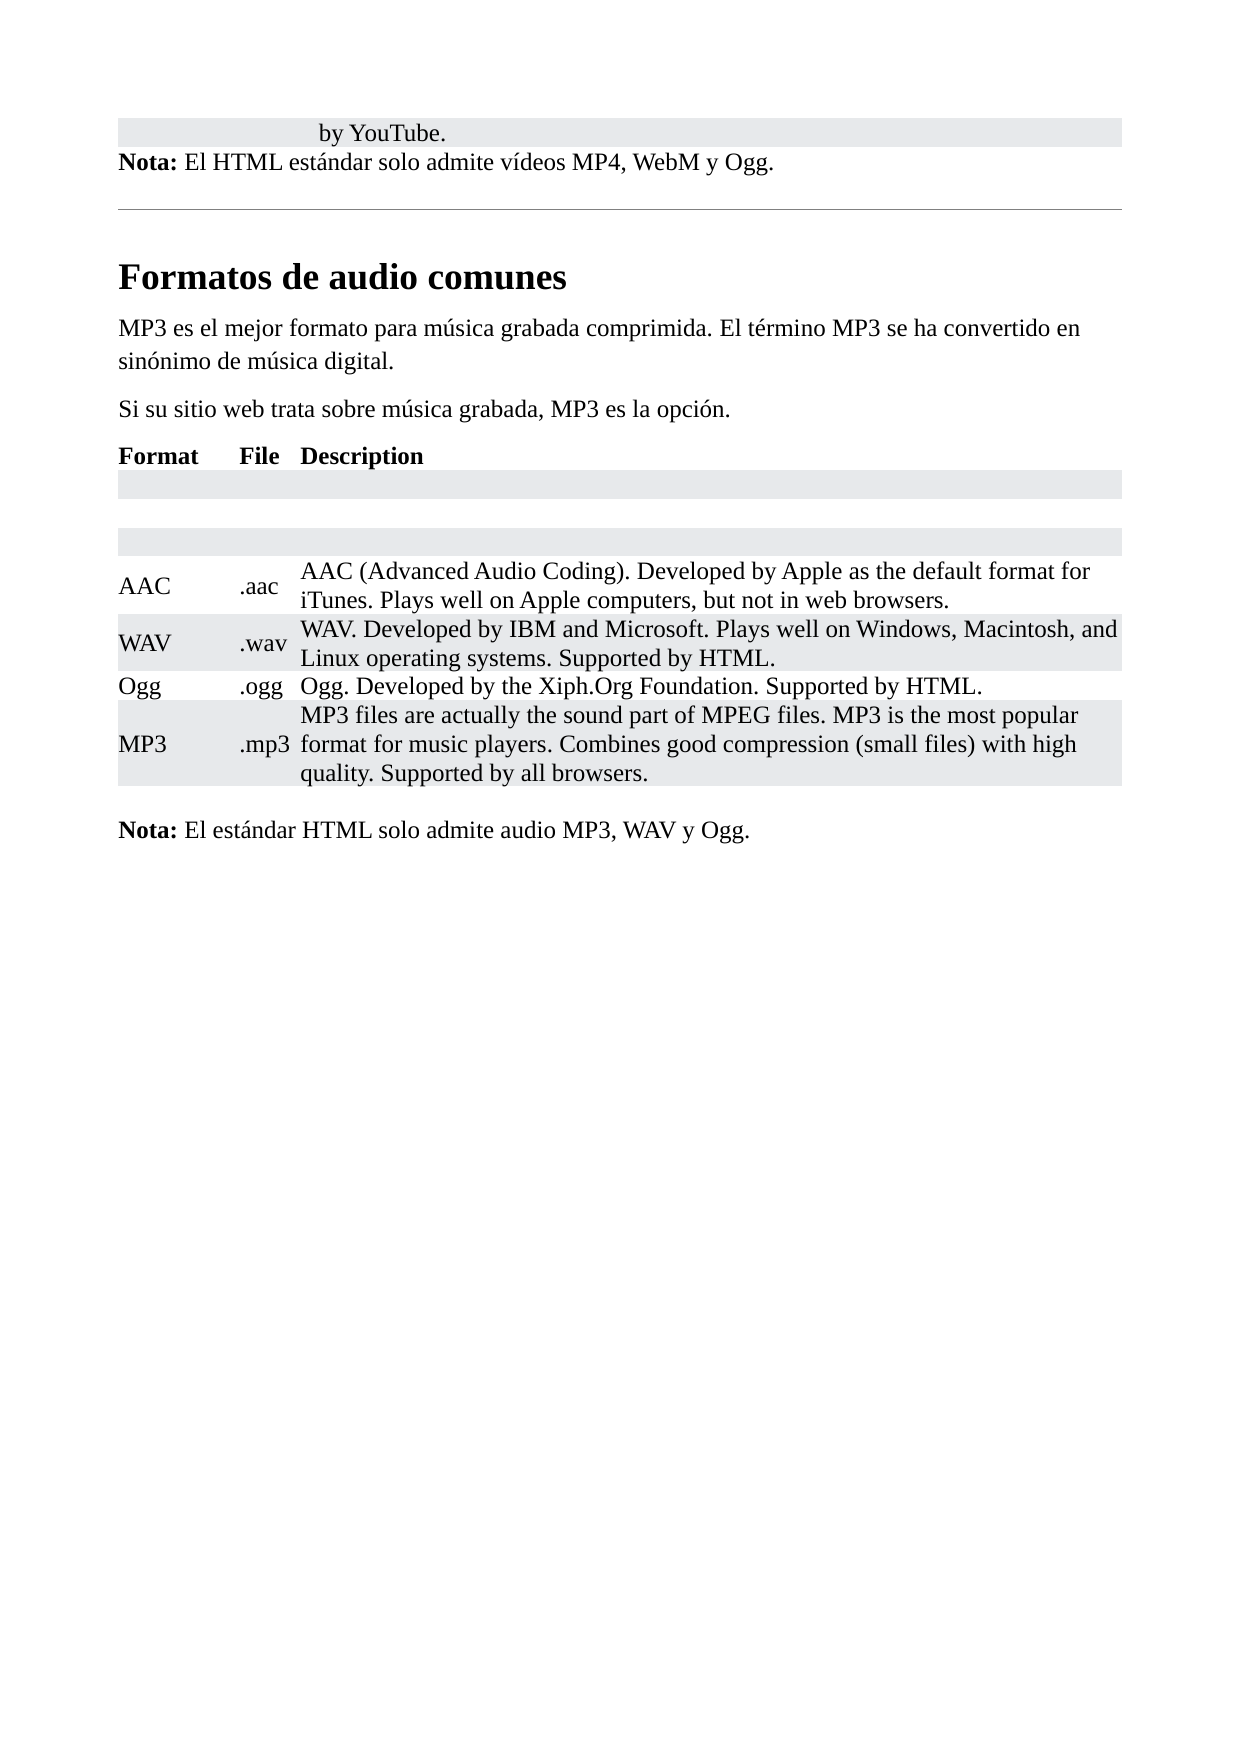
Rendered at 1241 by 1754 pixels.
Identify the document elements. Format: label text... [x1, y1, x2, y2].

table_cell [239, 499, 300, 528]
table_cell .mp3 [239, 700, 300, 786]
table_cell [239, 470, 300, 499]
text MP3 es el mejor formato para música grabada comprimida. El término MP3 se ha convertido en sinónimo de música digital. [118, 313, 1122, 375]
table_cell .wav [239, 614, 300, 671]
table_header Description [300, 441, 1122, 470]
table_cell [118, 118, 244, 147]
table_cell [300, 470, 1122, 499]
table_cell Ogg. Developed by the Xiph.Org Foundation. Supported by HTML. [300, 671, 1122, 700]
table_cell [118, 786, 239, 815]
table_cell [300, 786, 1122, 815]
table_cell [118, 499, 239, 528]
table_header Format [118, 441, 239, 470]
subtitle Formatos de audio comunes [118, 254, 1122, 297]
table_cell by YouTube. [319, 118, 1122, 147]
table_cell AAC (Advanced Audio Coding). Developed by Apple as the default format for iTunes. Plays well on Apple computers, but not in web browsers. [300, 556, 1122, 614]
text Si su sitio web trata sobre música grabada, MP3 es la opción. [118, 394, 1122, 422]
table_cell WAV. Developed by IBM and Microsoft. Plays well on Windows, Macintosh, and Linux operating systems. Supported by HTML. [300, 614, 1122, 671]
table_cell [244, 118, 318, 147]
table_cell [300, 528, 1122, 556]
table_cell [118, 470, 239, 499]
table_cell WAV [118, 614, 239, 671]
table_cell AAC [118, 556, 239, 614]
table_cell Ogg [118, 671, 239, 700]
table_cell MP3 [118, 700, 239, 786]
table_cell [300, 499, 1122, 528]
table_cell MP3 files are actually the sound part of MPEG files. MP3 is the most popular format for music players. Combines good compression (small files) with high quality. Supported by all browsers. [300, 700, 1122, 786]
table_cell [118, 528, 239, 556]
table_cell .aac [239, 556, 300, 614]
table_cell [239, 528, 300, 556]
table_cell [239, 786, 300, 815]
table_cell .ogg [239, 671, 300, 700]
table_header File [239, 441, 300, 470]
text Nota: El estándar HTML solo admite audio MP3, WAV y Ogg. [118, 815, 1122, 844]
text Nota: El HTML estándar solo admite vídeos MP4, WebM y Ogg. [118, 147, 1122, 176]
